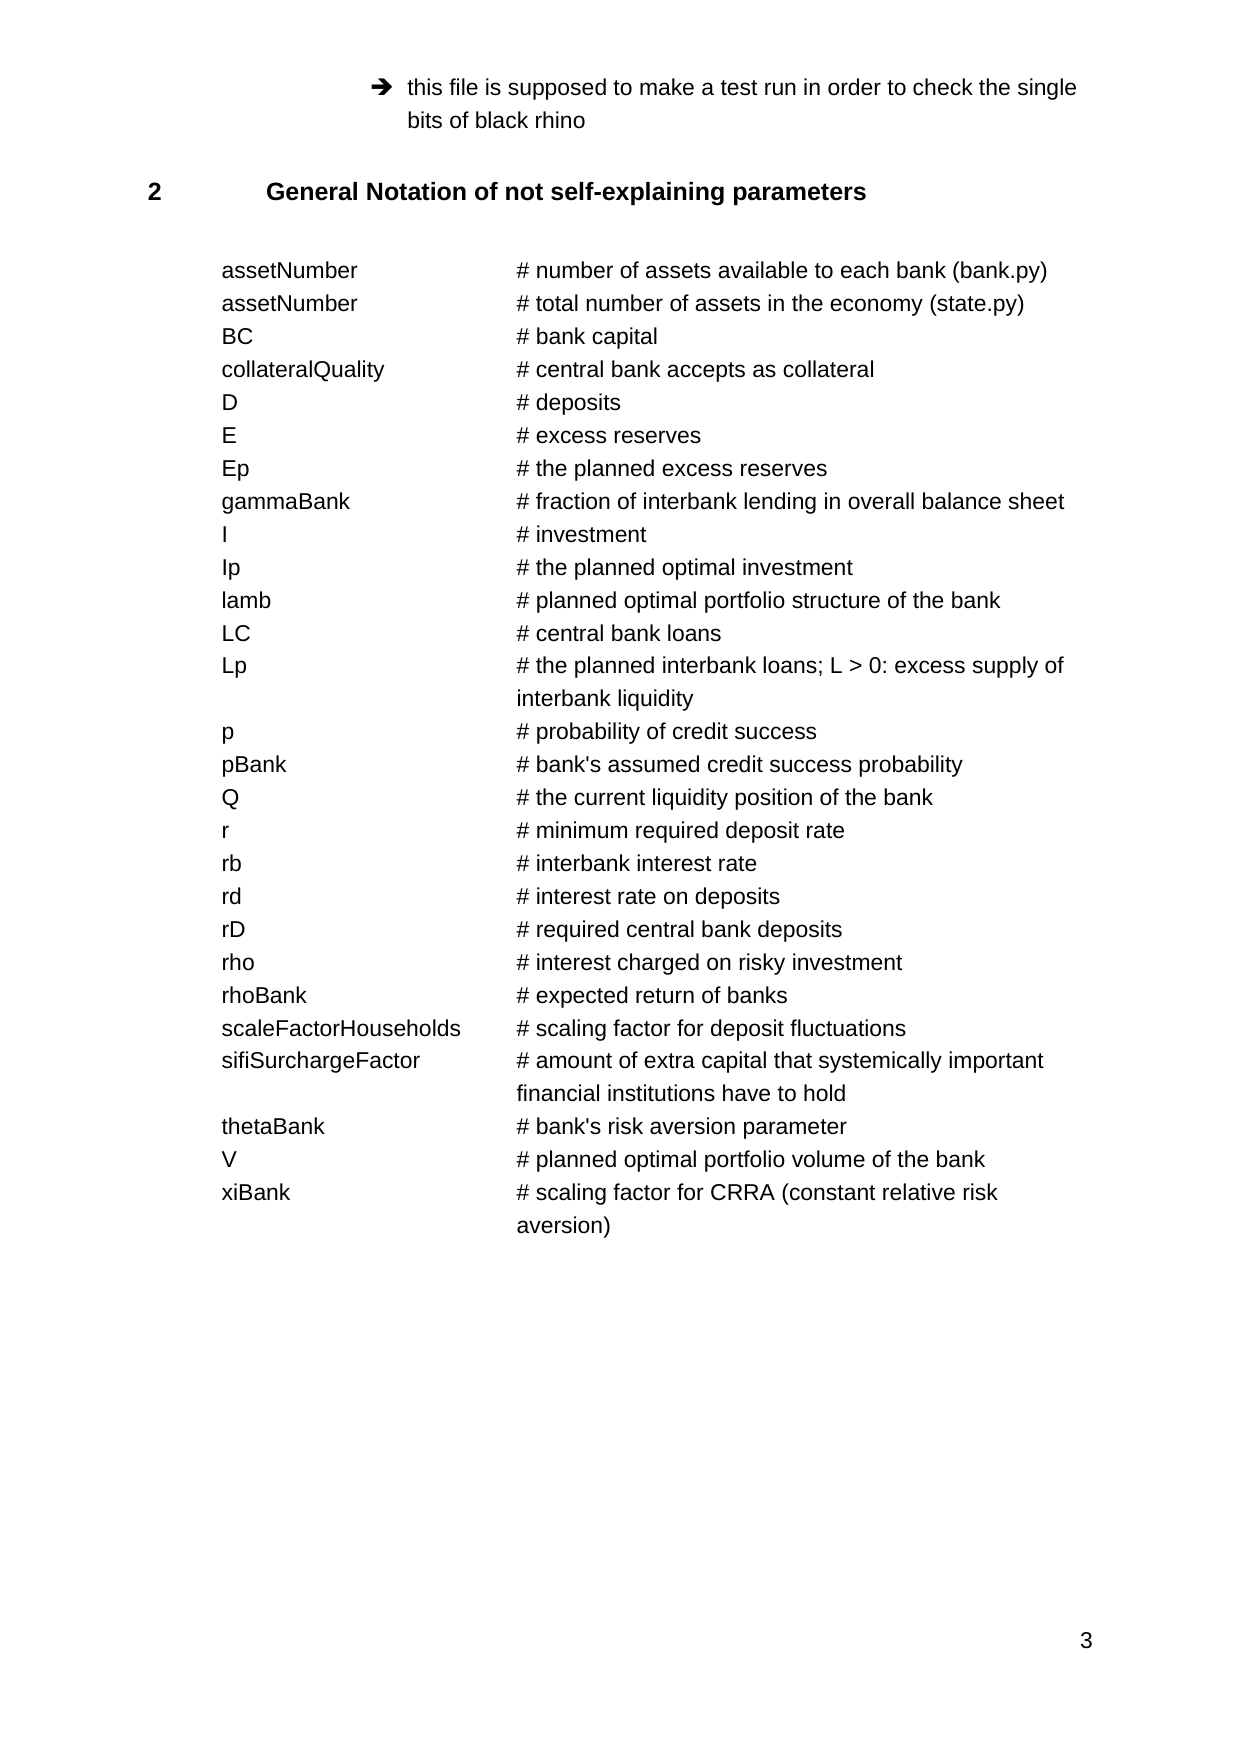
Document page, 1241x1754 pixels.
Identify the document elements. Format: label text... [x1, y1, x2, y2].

text thetaBank # bank's risk aversion parameter [148, 1113, 1093, 1140]
text r # minimum required deposit rate [148, 817, 1093, 843]
text rho # interest charged on risky investment [221, 949, 1093, 975]
text E # excess reserves [221, 422, 1093, 448]
subtitle General Notation of not self-explaining parameters [148, 177, 1093, 206]
text Q # the current liquidity position of the bank [221, 784, 1093, 811]
text pBank # bank's assumed credit success probability [148, 751, 1093, 778]
text assetNumber # number of assets available to each bank (bank.py) [221, 257, 1093, 284]
text collateralQuality # central bank accepts as collateral [148, 356, 1093, 383]
text gammaBank # fraction of interbank lending in overall balance sheet [148, 488, 1093, 514]
text lamb # planned optimal portfolio structure of the bank [221, 587, 1093, 613]
text sifiSurchargeFactor # amount of extra capital that systemically important financial institutions have to hold [221, 1047, 1093, 1107]
text V # planned optimal portfolio volume of the bank [221, 1146, 1093, 1173]
text I # investment [221, 521, 1093, 547]
text BC # bank capital [221, 323, 1093, 350]
text LC # central bank loans [221, 619, 1093, 646]
list this file is supposed to make a test run in order to check the single bits of black rhino [369, 74, 1093, 133]
text D # deposits [221, 389, 1093, 416]
text scaleFactorHouseholds # scaling factor for deposit fluctuations [221, 1014, 1093, 1041]
text Lp # the planned interbank loans; L > 0: excess supply of interbank liquidity [221, 652, 1093, 712]
text assetNumber # total number of assets in the economy (state.py) [221, 290, 1093, 317]
text Ep # the planned excess reserves [221, 455, 1093, 481]
text Ip # the planned optimal investment [221, 554, 1093, 580]
text p # probability of credit success [221, 718, 1093, 745]
text rb # interbank interest rate [148, 850, 1093, 876]
text rD # required central bank deposits [221, 916, 1093, 942]
text rhoBank # expected return of banks [148, 982, 1093, 1008]
text rd # interest rate on deposits [148, 883, 1093, 909]
text xiBank # scaling factor for CRRA (constant relative risk aversion) [221, 1179, 1093, 1238]
